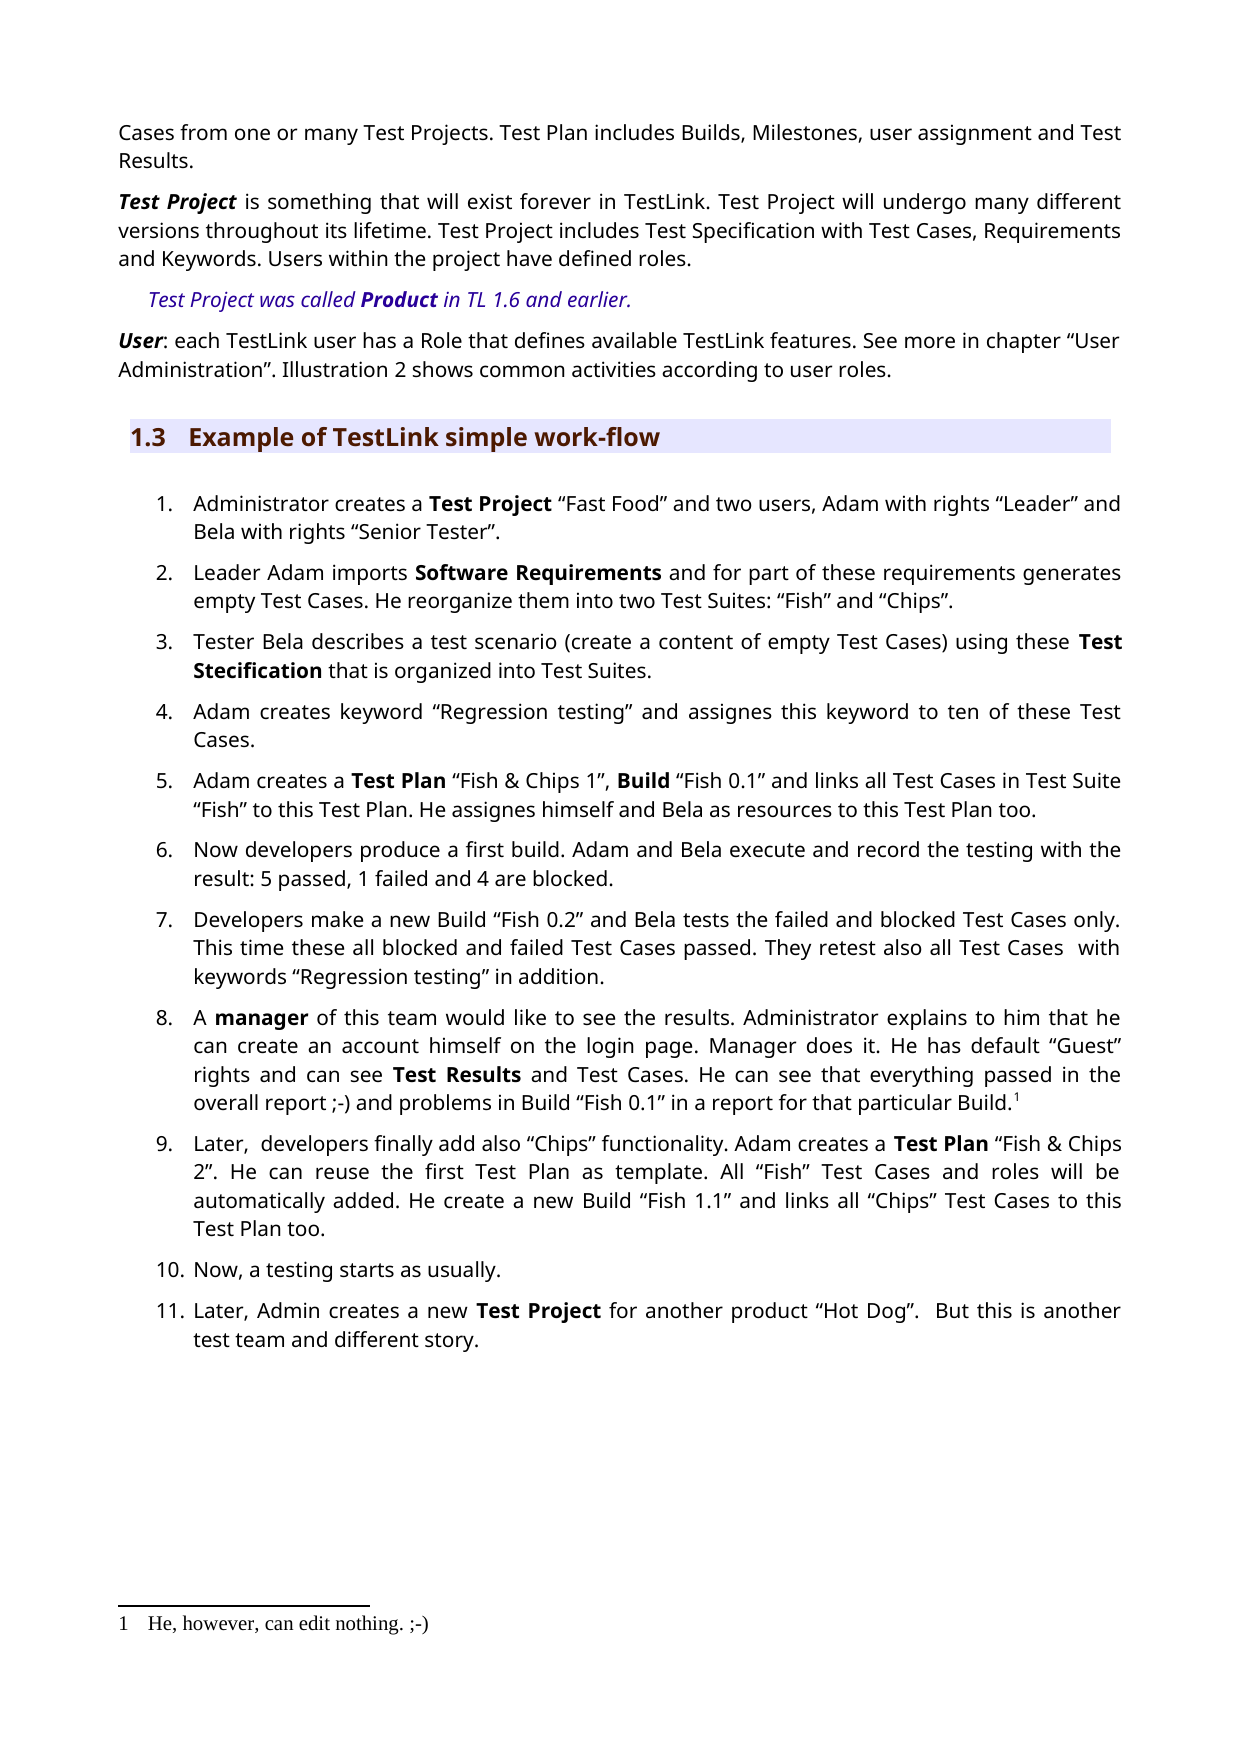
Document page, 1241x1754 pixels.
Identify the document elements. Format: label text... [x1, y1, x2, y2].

list Tester Bela describes a test scenario (create a content of empty Test Cases) using these Test Stecification that is organized into Test Suites. [156, 627, 1122, 684]
list He, however, can edit nothing. ;-) [118, 1612, 1122, 1635]
list Developers make a new Build “Fish 0.2” and Bela tests the failed and blocked Test Cases only. This time these all blocked and failed Test Cases passed. They retest also all Test Cases with keywords “Regression testing” in addition. [156, 905, 1122, 990]
list Leader Adam imports Software Requirements and for part of these requirements generates empty Test Cases. He reorganize them into two Test Suites: “Fish” and “Chips”. [156, 558, 1122, 615]
list Later, developers finally add also “Chips” functionality. Adam creates a Test Plan “Fish & Chips 2”. He can reuse the first Test Plan as template. All “Fish” Test Cases and roles will be automatically added. He create a new Build “Fish 1.1” and links all “Chips” Test Cases to this Test Plan too. [156, 1129, 1122, 1243]
list Now, a testing starts as usually. [156, 1255, 1122, 1284]
list Now developers produce a first build. Adam and Bela execute and record the testing with the result: 5 passed, 1 failed and 4 are blocked. [156, 836, 1122, 892]
text Test Project was called Product in TL 1.6 and earlier. [148, 285, 1093, 314]
text Test Project is something that will exist forever in TestLink. Test Project will undergo many different versions throughout its lifetime. Test Project includes Test Specification with Test Cases, Requirements and Keywords. Users within the project have defined roles. [118, 187, 1122, 273]
text User: each TestLink user has a Role that defines available TestLink features. See more in chapter “User Administration”. Illustration 2 shows common activities according to user roles. [118, 326, 1122, 383]
list A manager of this team would like to see the results. Administrator explains to him that he can create an account himself on the login page. Manager does it. He has default “Guest” rights and can see Test Results and Test Cases. He can see that everything passed in the overall report ;-) and problems in Build “Fish 0.1” in a report for that particular Build. [156, 1003, 1122, 1117]
text Cases from one or many Test Projects. Test Plan includes Builds, Milestones, user assignment and Test Results. [118, 118, 1122, 175]
subtitle Example of TestLink simple work-flow [130, 419, 1111, 453]
list Adam creates keyword “Regression testing” and assignes this keyword to ten of these Test Cases. [156, 697, 1122, 754]
list Administrator creates a Test Project “Fast Food” and two users, Adam with rights “Leader” and Bela with rights “Senior Tester”. [156, 489, 1122, 546]
list Later, Admin creates a new Test Project for another product “Hot Dog”. But this is another test team and different story. [156, 1296, 1122, 1353]
list Adam creates a Test Plan “Fish & Chips 1”, Build “Fish 0.1” and links all Test Cases in Test Suite “Fish” to this Test Plan. He assignes himself and Bela as resources to this Test Plan too. [156, 766, 1122, 823]
